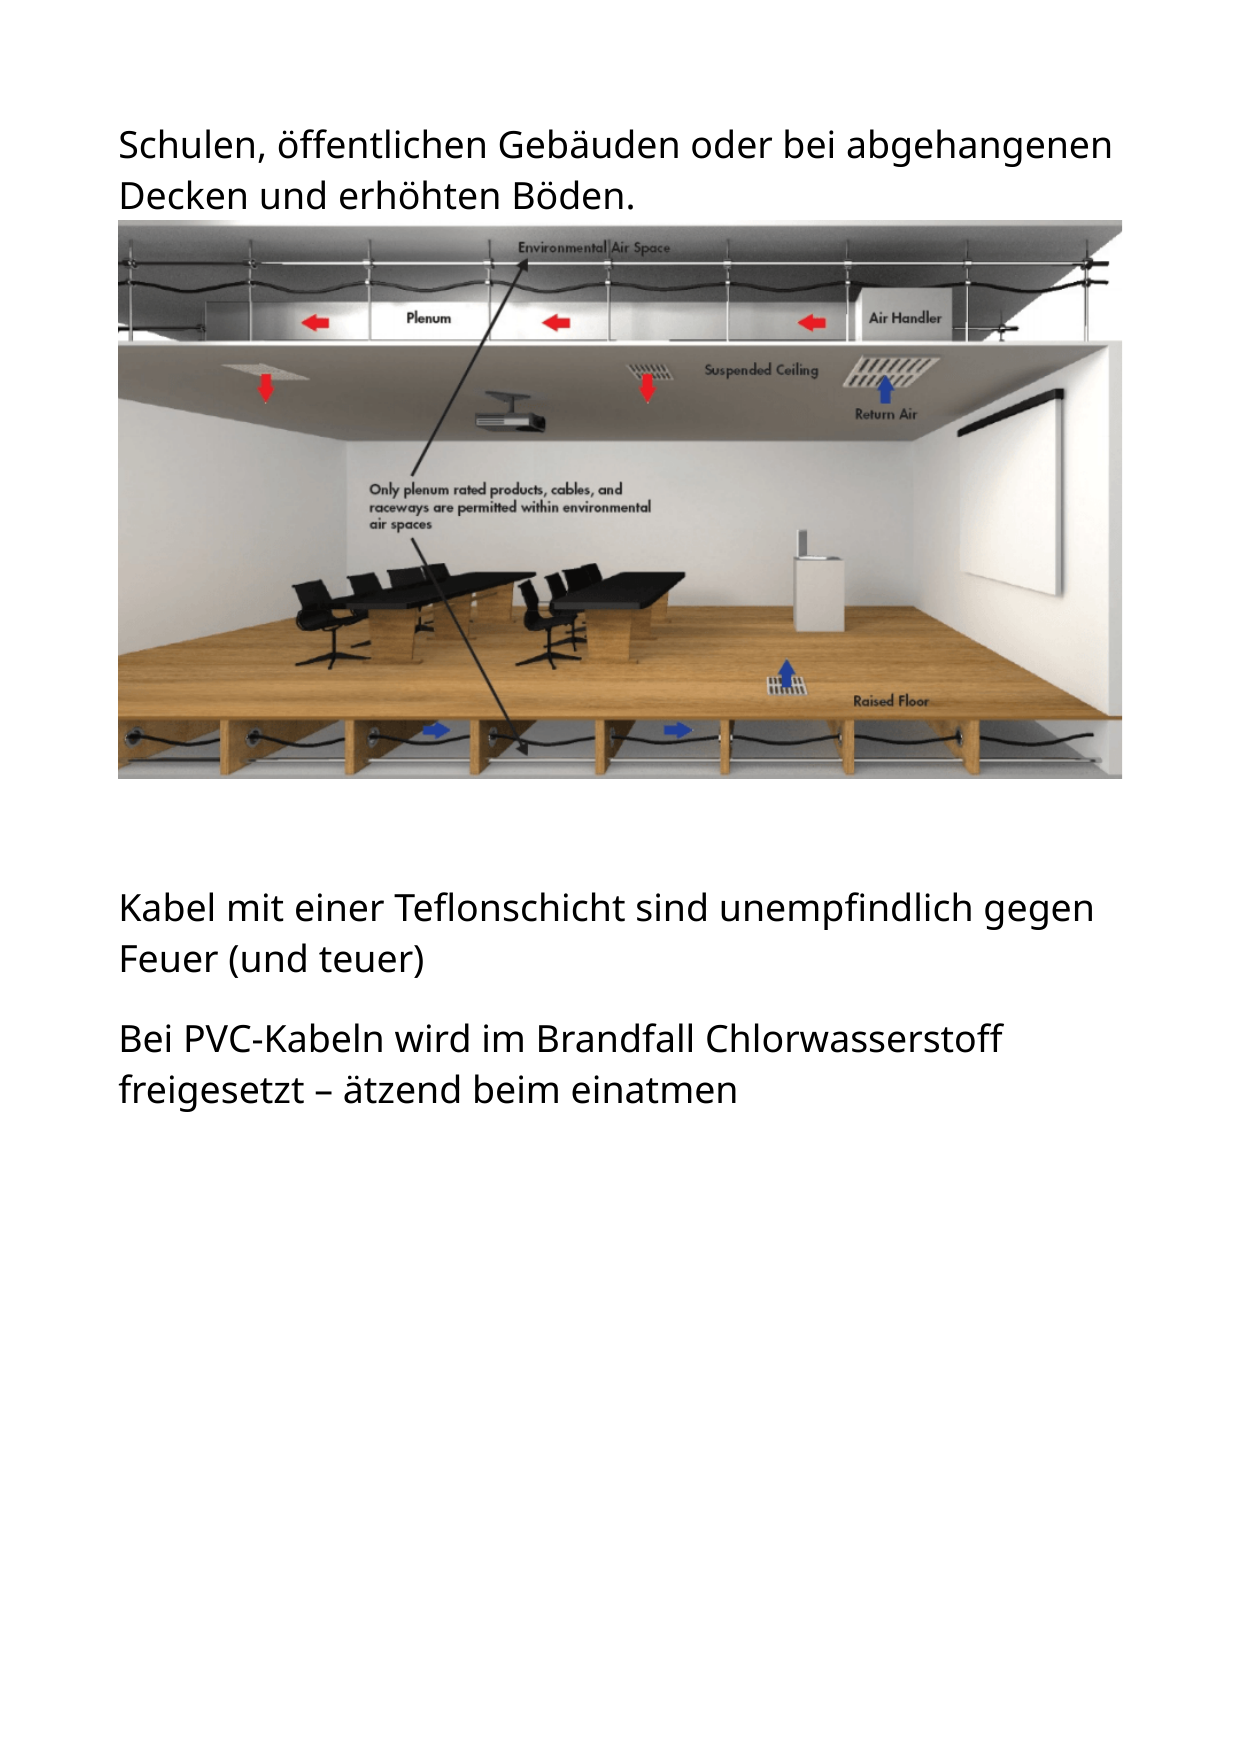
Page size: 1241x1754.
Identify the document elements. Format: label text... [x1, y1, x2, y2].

text Schulen, öffentlichen Gebäuden oder bei abgehangenen Decken und erhöhten Böden. [118, 118, 1122, 220]
text [118, 1114, 1122, 1624]
text Kabel mit einer Teflonschicht sind unempfindlich gegen Feuer (und teuer) [118, 779, 1122, 1012]
text Bei PVC-Kabeln wird im Brandfall Chlorwasserstoff freigesetzt – ätzend beim einatmen [118, 1012, 1122, 1114]
